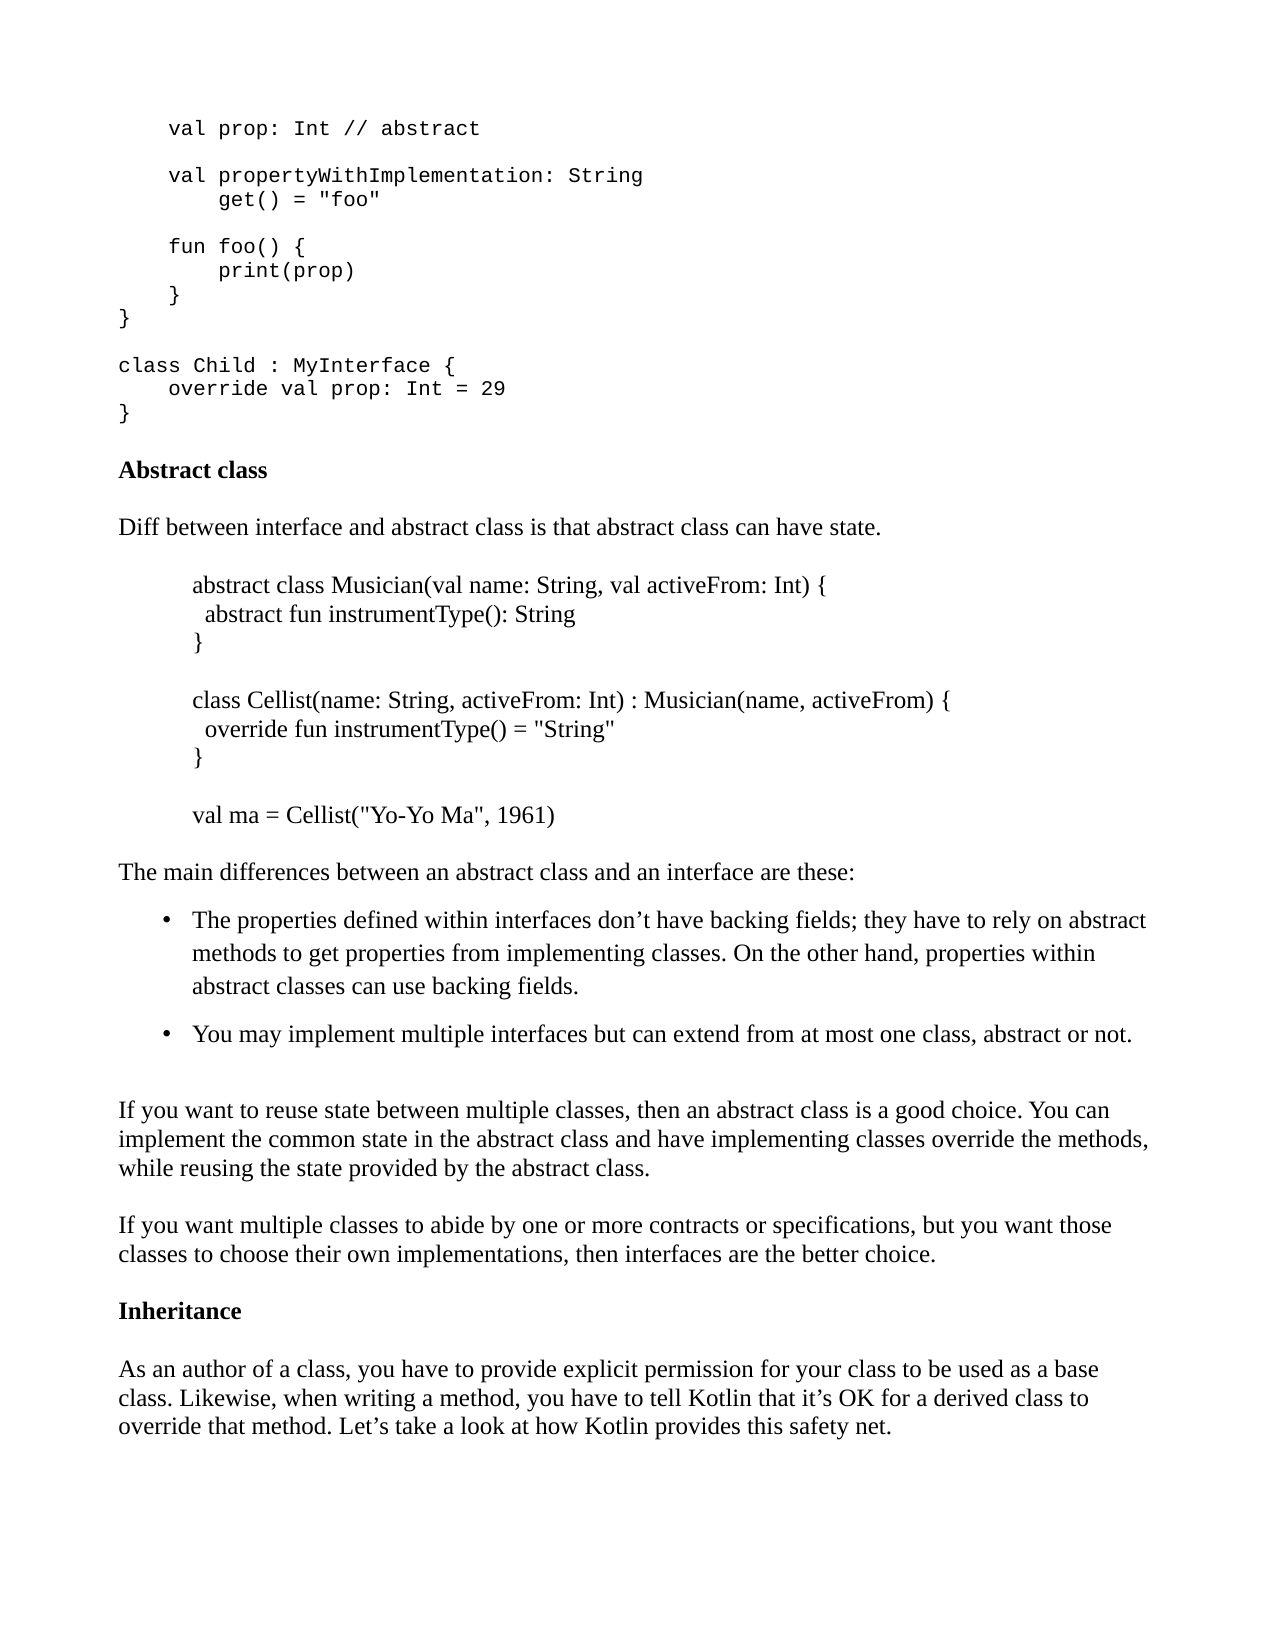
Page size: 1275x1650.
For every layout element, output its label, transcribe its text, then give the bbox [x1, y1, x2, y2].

text } [118, 284, 1157, 307]
text As an author of a class, you have to provide explicit permission for your class to be used as a base class. Likewise, when writing a method, you have to tell Kotlin that it’s OK for a derived class to override that method. Let’s take a look at how Kotlin provides this safety net. [118, 1354, 1157, 1440]
text Diff between interface and abstract class is that abstract class can have state. [118, 512, 1157, 541]
text ​ ​val​ ma = Cellist(​"Yo-Yo Ma"​, 1961) [118, 800, 1157, 829]
text ​ } [118, 742, 1157, 771]
text fun foo() { [118, 236, 1157, 260]
text val propertyWithImplementation: String [118, 165, 1157, 189]
text Abstract class [118, 455, 1157, 484]
text The main differences between an abstract class and an interface are these: [118, 857, 1157, 886]
text ​ ​abstract​ ​fun​ ​instrumentType​(): String [118, 599, 1157, 627]
text If you want multiple classes to abide by one or more contracts or specifications, but you want those classes to choose their own implementations, then interfaces are the better choice. [118, 1210, 1157, 1268]
text ​abstract​ ​class​ Musician(​val​ name: String, ​val​ activeFrom: Int) { [118, 570, 1157, 599]
text ​ ​override​ ​fun​ ​instrumentType​() = ​"String"​ [118, 714, 1157, 742]
text override val prop: Int = 29 [118, 378, 1157, 402]
text Inheritance [118, 1296, 1157, 1325]
text } [118, 402, 1157, 426]
list The properties defined within interfaces don’t have backing fields; they have to rely on abstract methods to get properties from implementing classes. On the other hand, properties within abstract classes can use backing fields. [162, 905, 1157, 1000]
text ​ [118, 656, 1157, 685]
text get() = "foo" [118, 189, 1157, 213]
text class Child : MyInterface { [118, 354, 1157, 378]
text ​ } [118, 627, 1157, 656]
text val prop: Int // abstract [118, 118, 1157, 142]
text } [118, 307, 1157, 331]
text print(prop) [118, 260, 1157, 284]
text ​ ​class​ Cellist(name: String, activeFrom: Int) : Musician(name, activeFrom) { [118, 685, 1157, 714]
text If you want to reuse state between multiple classes, then an abstract class is a good choice. You can implement the common state in the abstract class and have implementing classes override the methods, while reusing the state provided by the abstract class. [118, 1095, 1157, 1181]
text ​ [118, 771, 1157, 800]
list You may implement multiple interfaces but can extend from at most one class, abstract or not. [162, 1019, 1157, 1047]
